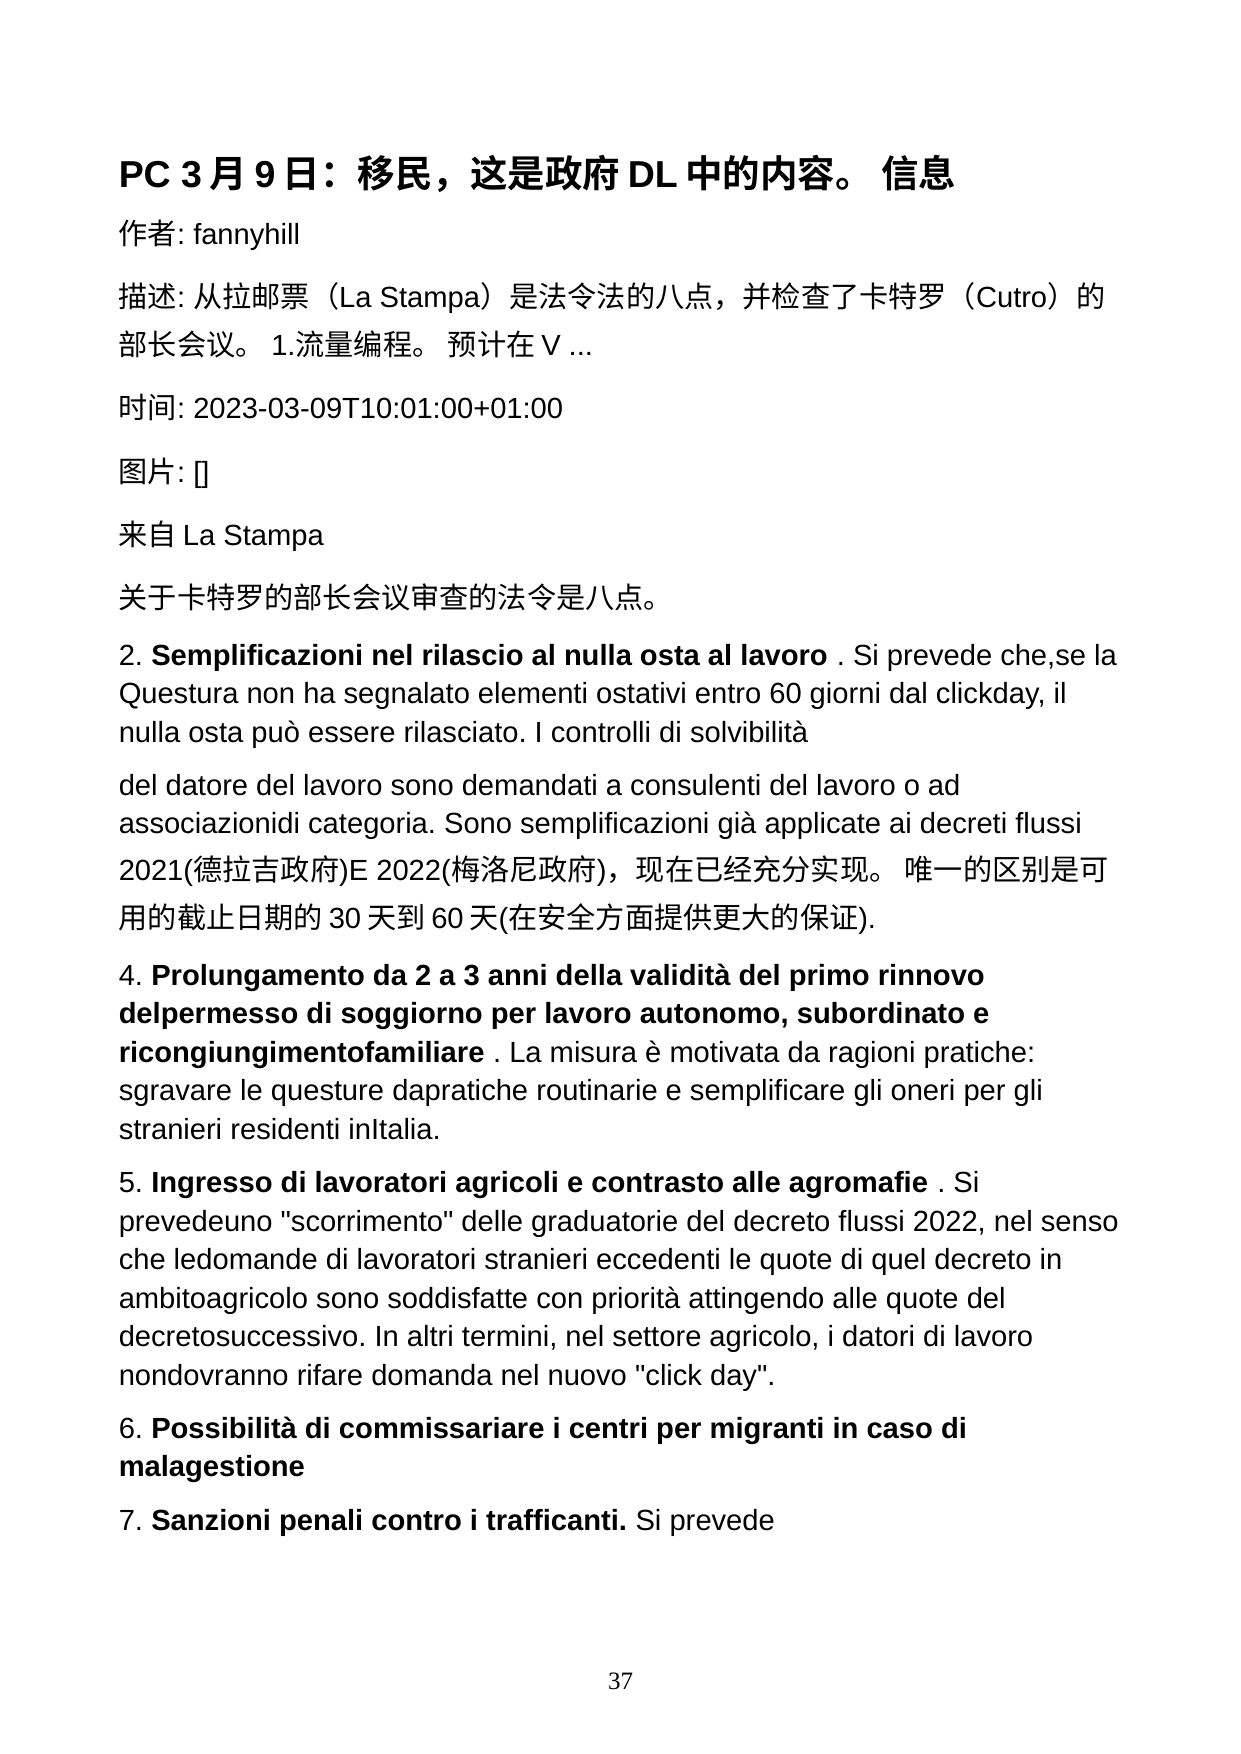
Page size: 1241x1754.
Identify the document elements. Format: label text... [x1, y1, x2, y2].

text 7. Sanzioni penali contro i trafficanti. Si prevede [118, 1503, 1122, 1536]
text 作者: fannyhill [118, 210, 1122, 253]
text 6. Possibilità di commissariare i centri per migranti in caso di malagestione [118, 1411, 1122, 1483]
text 来自La Stampa [118, 511, 1122, 554]
text 2. Semplificazioni nel rilascio al nulla osta al lavoro . Si prevede che,se la Questura non ha segnalato elementi ostativi entro 60 giorni dal clickday, il nulla osta può essere rilasciato. I controlli di solvibilità [118, 638, 1122, 748]
text 5. Ingresso di lavoratori agricoli e contrasto alle agromafie . Si prevedeuno "scorrimento" delle graduatorie del decreto flussi 2022, nel senso che ledomande di lavoratori stranieri eccedenti le quote di quel decreto in ambitoagricolo sono soddisfatte con priorità attingendo alle quote del decretosuccessivo. In altri termini, nel settore agricolo, i datori di lavoro nondovranno rifare domanda nel nuovo "click day". [118, 1165, 1122, 1391]
text 时间: 2023-03-09T10:01:00+01:00 [118, 385, 1122, 427]
text 描述: 从拉邮票（La Stampa）是法令法的八点，并检查了卡特罗（Cutro）的部长会议。 1.流量编程。 预计在V ... [118, 273, 1122, 364]
text 4. Prolungamento da 2 a 3 anni della validità del primo rinnovo delpermesso di soggiorno per lavoro autonomo, subordinato e ricongiungimentofamiliare . La misura è motivata da ragioni pratiche: sgravare le questure dapratiche routinarie e semplificare gli oneri per gli stranieri residenti inItalia. [118, 958, 1122, 1146]
text 关于卡特罗的部长会议审查的法令是八点。 [118, 574, 1122, 617]
text del datore del lavoro sono demandati a consulenti del lavoro o ad associazionidi categoria. Sono semplificazioni già applicate ai decreti flussi 2021(德拉吉政府)E 2022(梅洛尼政府)，现在已经充分实现。 唯一的区别是可用的截止日期的30天到60天(在安全方面提供更大的保证). [118, 768, 1122, 937]
subtitle PC 3月9日：移民，这是政府DL中的内容。 信息 [118, 143, 1122, 198]
text 图片: [] [118, 448, 1122, 491]
